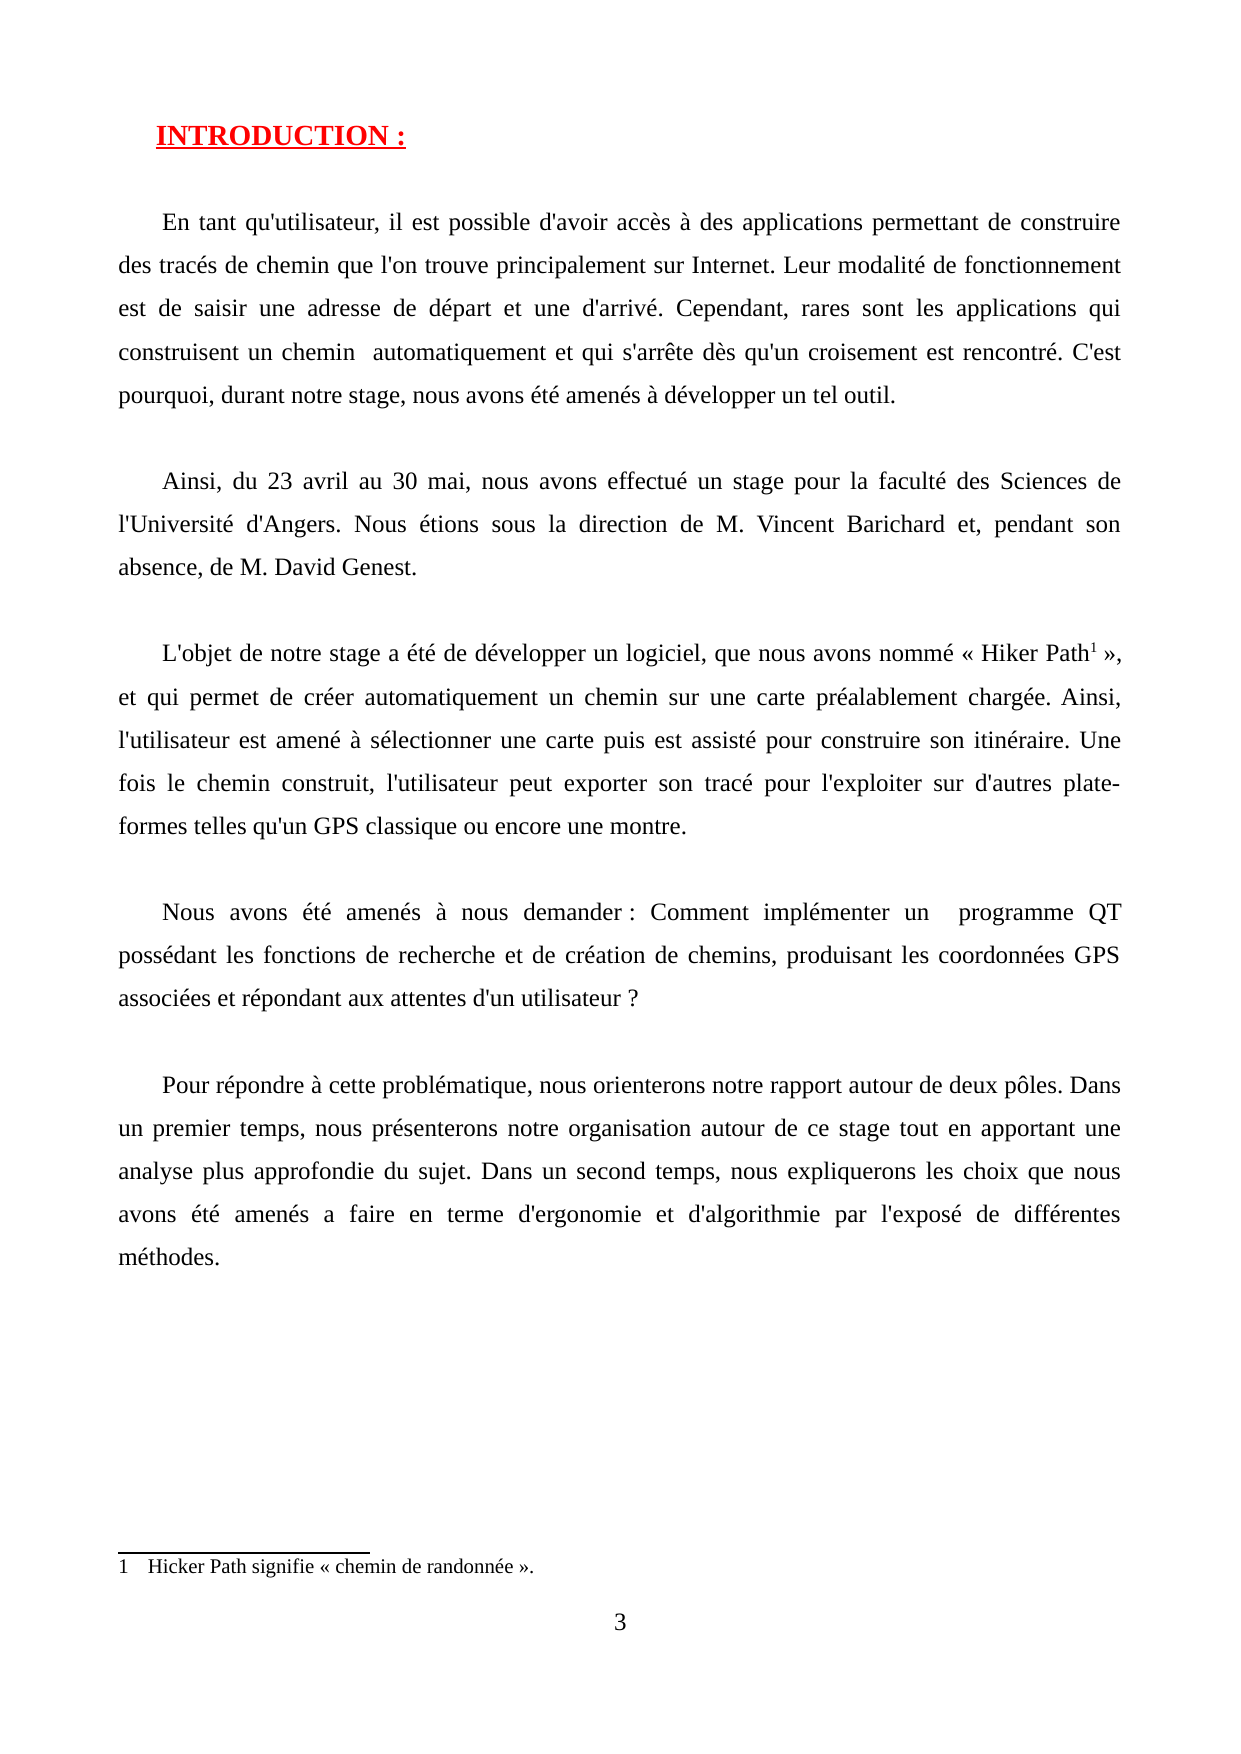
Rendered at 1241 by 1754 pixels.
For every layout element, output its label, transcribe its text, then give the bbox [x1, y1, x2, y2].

subtitle INTRODUCTION : [156, 118, 1122, 152]
text Ainsi, du 23 avril au 30 mai, nous avons effectué un stage pour la faculté des Sciences de l'Université d'Angers. Nous étions sous la direction de M. Vincent Barichard et, pendant son absence, de M. David Genest. [118, 466, 1122, 581]
text En tant qu'utilisateur, il est possible d'avoir accès à des applications permettant de construire des tracés de chemin que l'on trouve principalement sur Internet. Leur modalité de fonctionnement est de saisir une adresse de départ et une d'arrivé. Cependant, rares sont les applications qui construisent un chemin automatiquement et qui s'arrête dès qu'un croisement est rencontré. C'est pourquoi, durant notre stage, nous avons été amenés à développer un tel outil. [118, 207, 1122, 408]
text Nous avons été amenés à nous demander : Comment implémenter un programme QT possédant les fonctions de recherche et de création de chemins, produisant les coordonnées GPS associées et répondant aux attentes d'un utilisateur ? [118, 897, 1122, 1012]
text L'objet de notre stage a été de développer un logiciel, que nous avons nommé « Hiker Path », et qui permet de créer automatiquement un chemin sur une carte préalablement chargée. Ainsi, l'utilisateur est amené à sélectionner une carte puis est assisté pour construire son itinéraire. Une fois le chemin construit, l'utilisateur peut exporter son tracé pour l'exploiter sur d'autres plate-formes telles qu'un GPS classique ou encore une montre. [118, 638, 1122, 840]
text Pour répondre à cette problématique, nous orienterons notre rapport autour de deux pôles. Dans un premier temps, nous présenterons notre organisation autour de ce stage tout en apportant une analyse plus approfondie du sujet. Dans un second temps, nous expliquerons les choix que nous avons été amenés a faire en terme d'ergonomie et d'algorithmie par l'exposé de différentes méthodes. [118, 1070, 1122, 1271]
text Hicker Path signifie « chemin de randonnée ». [118, 1553, 1122, 1578]
